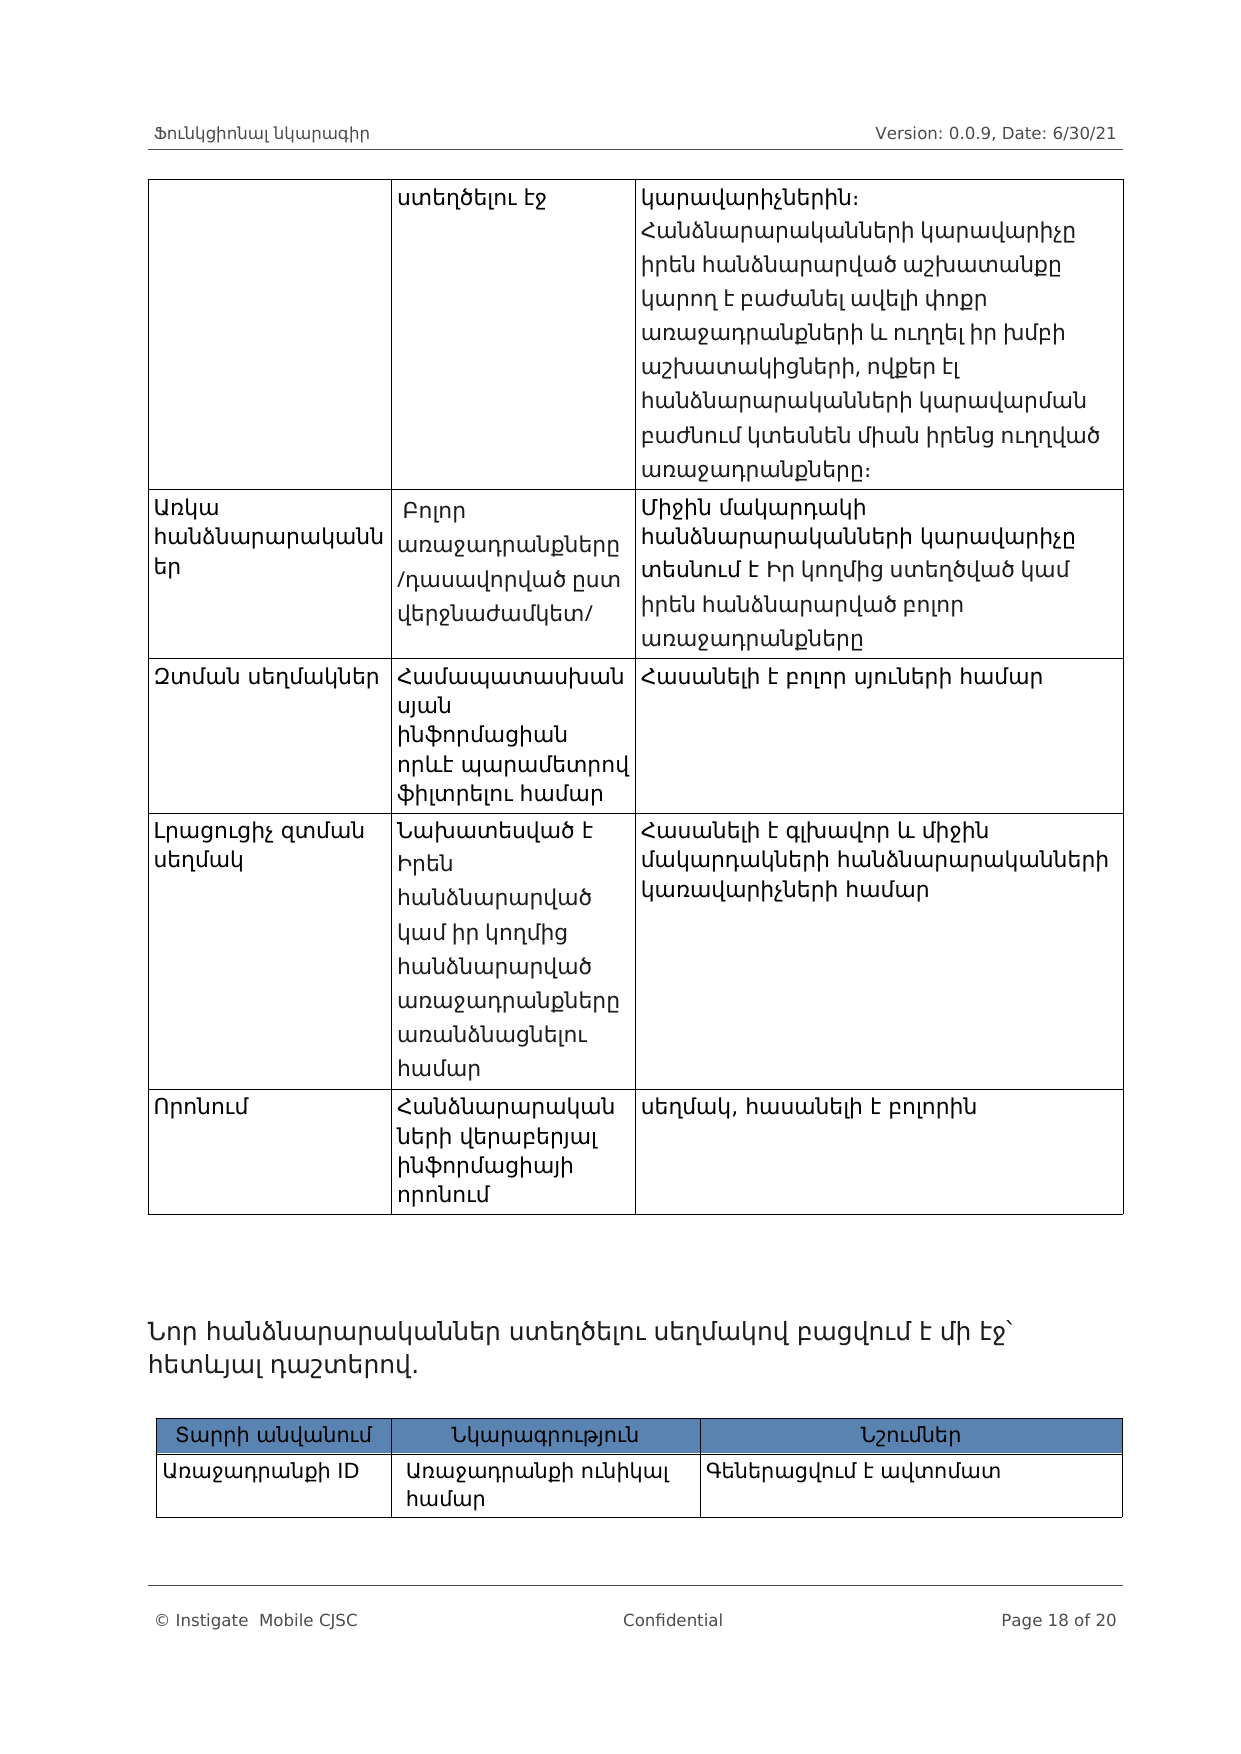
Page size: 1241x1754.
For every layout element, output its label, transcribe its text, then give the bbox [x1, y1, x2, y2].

table_cell Բոլոր առաջադրանքները /դասավորված ըստ վերջնաժամկետ/ [392, 490, 635, 658]
table_cell Նախատեսված է Իրեն հանձնարարված կամ իր կողմից հանձնարարված առաջադրանքները առանձնացնելու համար [392, 814, 635, 1089]
table_cell կարավարիչներին։ Հանձնարարականների կարավարիչը իրեն հանձնարարված աշխատանքը կարող է բաժանել ավելի փոքր առաջադրանքների և ուղղել իր խմբի աշխատակիցների, ովքեր էլ հանձնարարականների կարավարման բաժնում կտեսնեն միան իրենց ուղղված առաջադրանքները։ [636, 180, 1123, 489]
table_header Նկարագրություն [392, 1419, 700, 1453]
list Նոր հանձնարարականներ ստեղծելու սեղմակով բացվում է մի էջ՝ հետևյալ դաշտերով․ [148, 1317, 1123, 1380]
table_cell Միջին մակարդակի հանձնարարականների կարավարիչը տեսնում է Իր կողմից ստեղծված կամ իրեն հանձնարարված բոլոր առաջադրանքները [636, 490, 1123, 658]
table_cell ստեղծելու էջ [392, 180, 635, 489]
table_header Տարրի անվանում [157, 1419, 391, 1453]
table_cell Լրացուցիչ զտման սեղմակ [149, 814, 391, 1089]
table_cell Հասանելի է գլխավոր և միջին մակարդակների հանձնարարականների կառավարիչների համար [636, 814, 1123, 1089]
table_cell Գեներացվում է ավտոմատ [701, 1455, 1122, 1517]
table_header Նշումներ [701, 1419, 1122, 1453]
table_cell Հասանելի է բոլոր սյուների համար [636, 659, 1123, 812]
table_cell Առաջադրանքի ունիկալ համար [392, 1455, 700, 1517]
table_cell Որոնում [149, 1090, 391, 1213]
table_cell [149, 180, 391, 489]
table_cell Համապատասխան սյան ինֆորմացիան որևէ պարամետրով ֆիլտրելու համար [392, 659, 635, 812]
table_cell սեղմակ, հասանելի է բոլորին [636, 1090, 1123, 1213]
table_cell Զտման սեղմակներ [149, 659, 391, 812]
table_cell Առկա հանձնարարականներ [149, 490, 391, 658]
table_cell Հանձնարարականների վերաբերյալ ինֆորմացիայի որոնում [392, 1090, 635, 1213]
table_cell Առաջադրանքի ID [157, 1455, 391, 1517]
